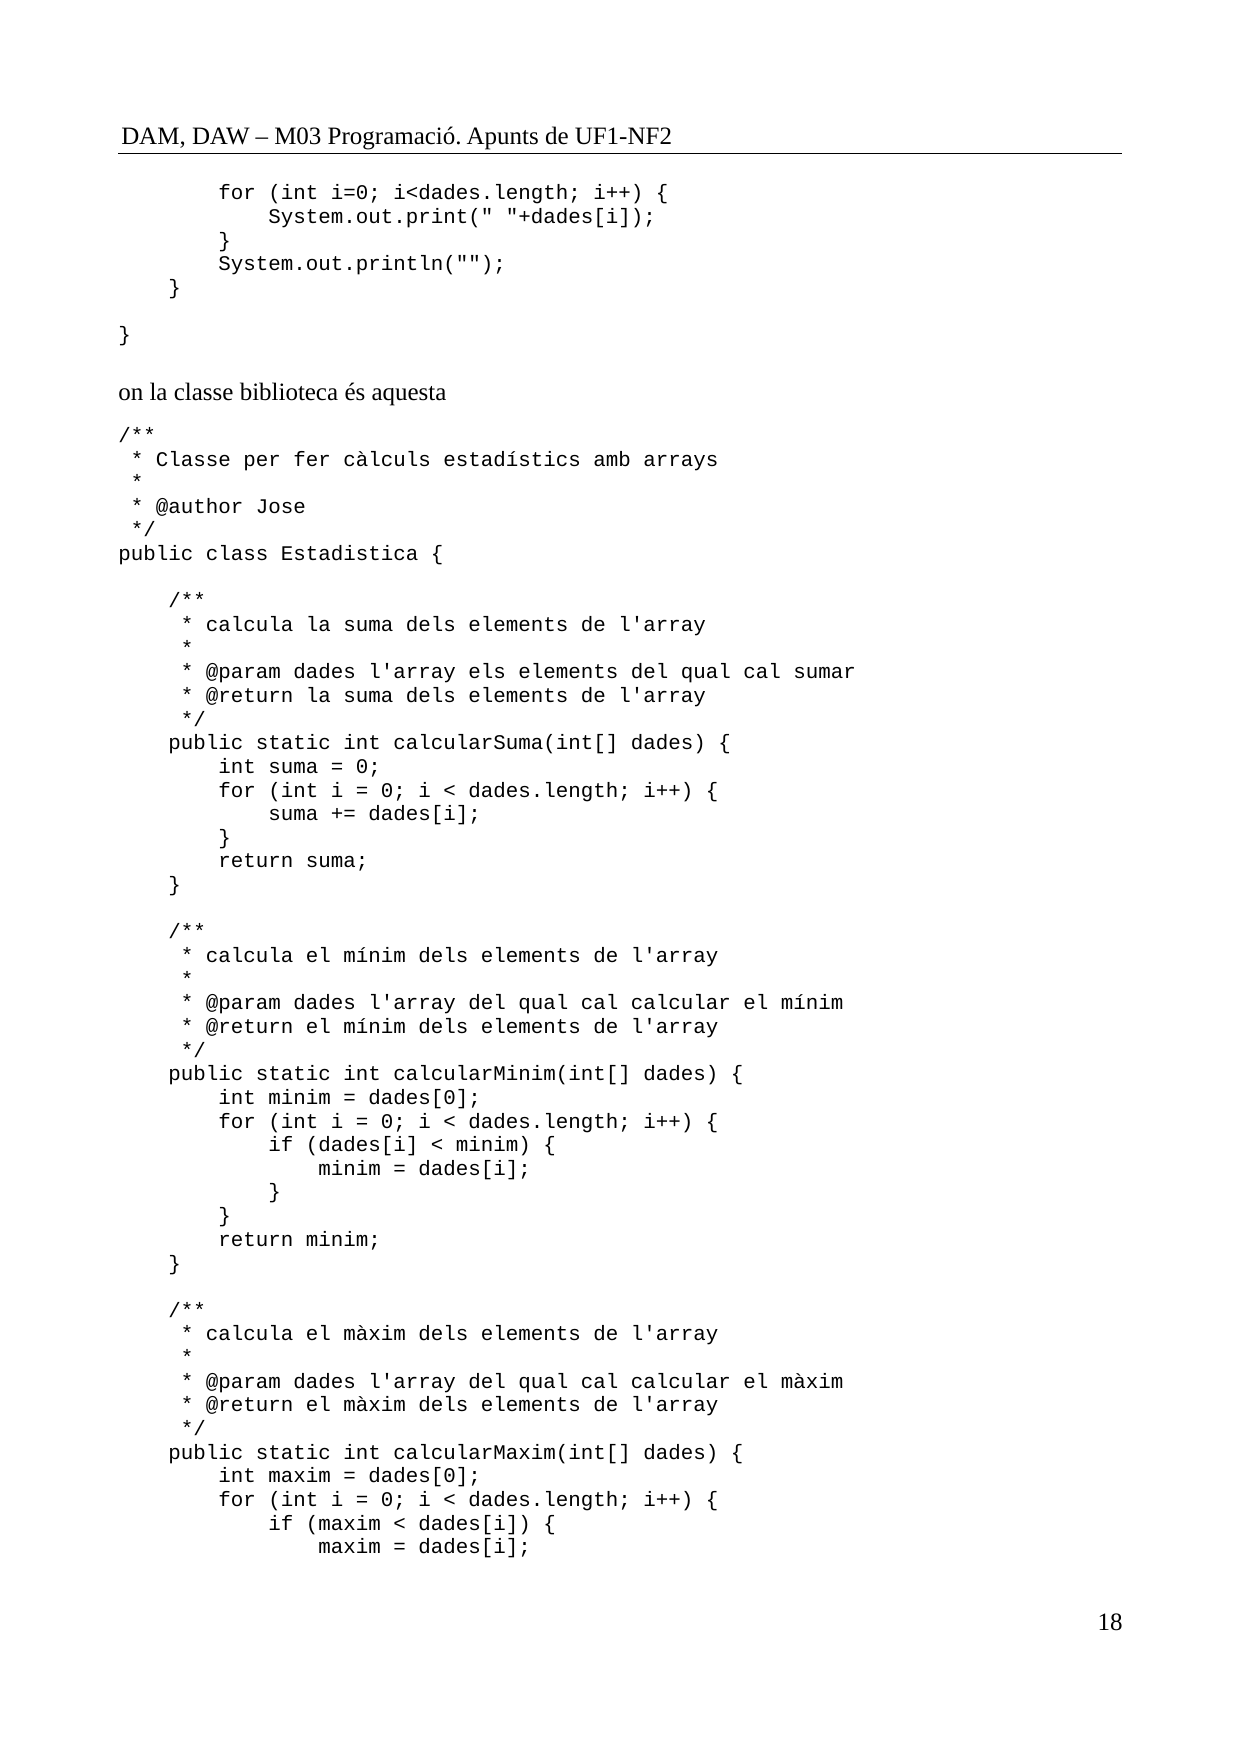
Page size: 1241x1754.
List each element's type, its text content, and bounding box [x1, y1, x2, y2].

text * @author Jose [118, 496, 1122, 519]
text /** [118, 921, 1122, 945]
text */ [118, 1418, 1122, 1442]
text } [118, 1182, 1122, 1205]
text maxim = dades[i]; [118, 1536, 1122, 1560]
text int minim = dades[0]; [118, 1087, 1122, 1111]
text */ [118, 519, 1122, 543]
text * @param dades l'array del qual cal calcular el màxim [118, 1371, 1122, 1394]
text if (dades[i] < minim) { [118, 1134, 1122, 1158]
text for (int i=0; i<dades.length; i++) { [118, 182, 1122, 206]
text public static int calcularMinim(int[] dades) { [118, 1063, 1122, 1087]
text System.out.print(" "+dades[i]); [118, 206, 1122, 229]
text public static int calcularSuma(int[] dades) { [118, 732, 1122, 756]
text * [118, 969, 1122, 992]
text * Classe per fer càlculs estadístics amb arrays [118, 448, 1122, 472]
text } [118, 1205, 1122, 1229]
text * calcula la suma dels elements de l'array [118, 614, 1122, 638]
text } [118, 874, 1122, 898]
text */ [118, 1040, 1122, 1063]
text suma += dades[i]; [118, 803, 1122, 827]
text * [118, 638, 1122, 661]
text * calcula el màxim dels elements de l'array [118, 1323, 1122, 1347]
text } [118, 827, 1122, 851]
text * @return el mínim dels elements de l'array [118, 1016, 1122, 1040]
text return suma; [118, 851, 1122, 874]
text for (int i = 0; i < dades.length; i++) { [118, 779, 1122, 803]
text /** [118, 1300, 1122, 1323]
text for (int i = 0; i < dades.length; i++) { [118, 1489, 1122, 1513]
text if (maxim < dades[i]) { [118, 1513, 1122, 1536]
text * @param dades l'array del qual cal calcular el mínim [118, 992, 1122, 1016]
text * @param dades l'array els elements del qual cal sumar [118, 661, 1122, 685]
text public class Estadistica { [118, 543, 1122, 567]
text int suma = 0; [118, 756, 1122, 779]
text } [118, 324, 1122, 348]
text for (int i = 0; i < dades.length; i++) { [118, 1111, 1122, 1134]
text } [118, 277, 1122, 301]
text } [118, 229, 1122, 253]
text /** [118, 425, 1122, 448]
text return minim; [118, 1229, 1122, 1252]
text } [118, 1252, 1122, 1276]
text on la classe biblioteca és aquesta [118, 377, 1122, 406]
text minim = dades[i]; [118, 1158, 1122, 1182]
text public static int calcularMaxim(int[] dades) { [118, 1442, 1122, 1465]
text System.out.println(""); [118, 253, 1122, 277]
text int maxim = dades[0]; [118, 1465, 1122, 1489]
text /** [118, 590, 1122, 614]
text * [118, 1347, 1122, 1371]
text * [118, 472, 1122, 496]
text * @return la suma dels elements de l'array [118, 685, 1122, 709]
text */ [118, 709, 1122, 732]
text * calcula el mínim dels elements de l'array [118, 945, 1122, 969]
text * @return el màxim dels elements de l'array [118, 1394, 1122, 1418]
